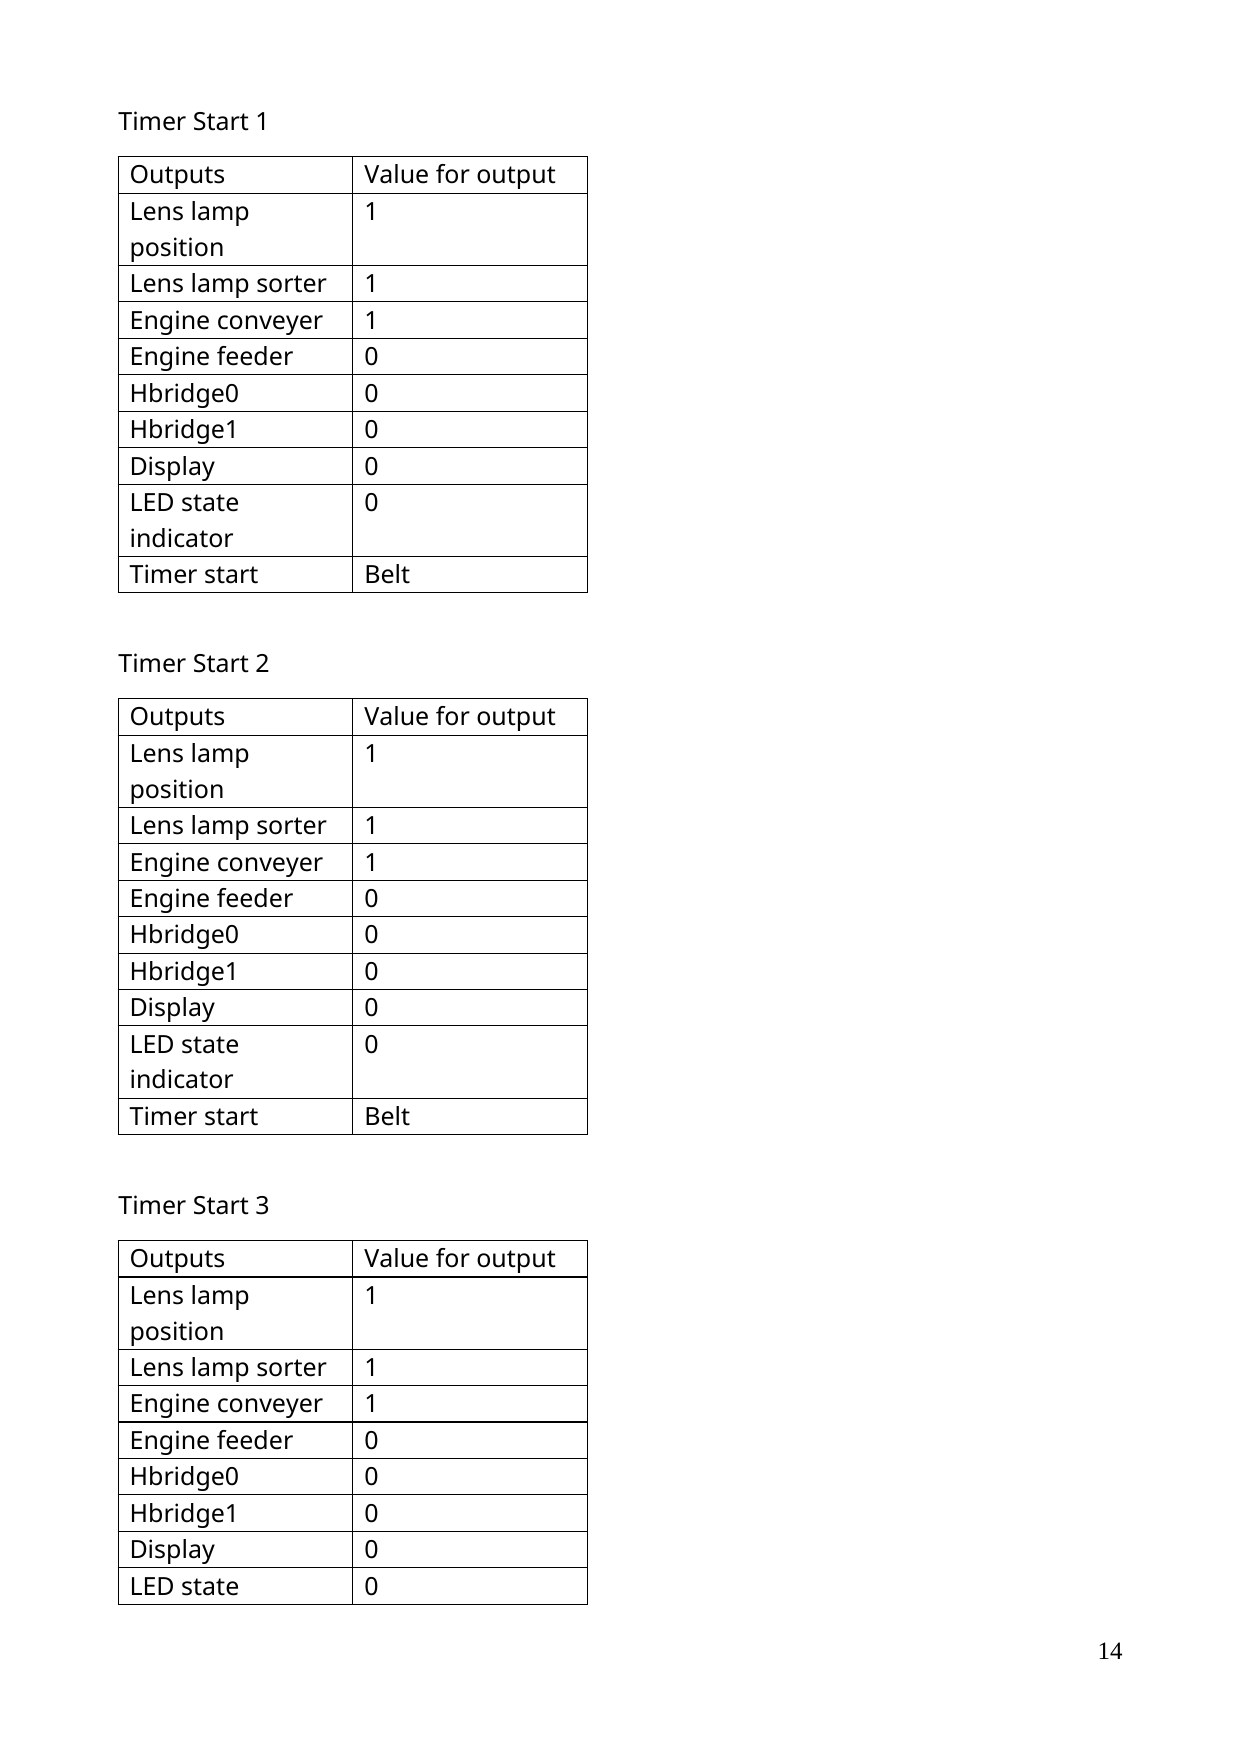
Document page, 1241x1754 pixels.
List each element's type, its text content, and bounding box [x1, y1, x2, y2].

table_cell Engine conveyer [119, 1386, 352, 1421]
table_cell Belt [353, 1099, 587, 1134]
table_cell Lens lamp sorter [119, 266, 352, 301]
table_cell Timer start [119, 1099, 352, 1134]
table_cell 0 [353, 917, 587, 952]
table_cell 1 [353, 194, 587, 265]
table_cell 1 [353, 736, 587, 807]
table_cell Engine feeder [119, 339, 352, 374]
table_cell Engine conveyer [119, 302, 352, 338]
table_cell Hbridge1 [119, 412, 352, 447]
text Timer Start 1 [118, 104, 1122, 138]
table_cell 0 [353, 1568, 587, 1604]
table_cell 0 [353, 1495, 587, 1531]
table_cell LED state [119, 1568, 352, 1604]
table_cell LED state indicator [119, 1026, 352, 1098]
table_cell 1 [353, 1350, 587, 1385]
table_cell Engine feeder [119, 1423, 352, 1458]
table_cell Hbridge1 [119, 1495, 352, 1531]
table_cell Lens lamp position [119, 1278, 352, 1348]
table_cell 0 [353, 339, 587, 374]
table_cell 1 [353, 1278, 587, 1348]
table_cell Hbridge0 [119, 917, 352, 952]
table_header Outputs [119, 699, 352, 734]
table_cell Hbridge1 [119, 954, 352, 989]
table_cell Engine feeder [119, 881, 352, 916]
table_cell 0 [353, 1459, 587, 1494]
table_cell Lens lamp position [119, 194, 352, 265]
table_cell 0 [353, 412, 587, 447]
table_cell Timer start [119, 557, 352, 592]
table_cell 1 [353, 266, 587, 301]
table_cell 1 [353, 302, 587, 338]
table_cell 1 [353, 808, 587, 843]
table_cell 0 [353, 375, 587, 411]
text Timer Start 3 [118, 1187, 1122, 1222]
table_cell Engine conveyer [119, 844, 352, 879]
table_cell 0 [353, 1532, 587, 1567]
table_cell 1 [353, 1386, 587, 1421]
table_cell LED state indicator [119, 485, 352, 556]
table_cell 0 [353, 1026, 587, 1098]
table_cell 0 [353, 1423, 587, 1458]
table_header Value for output [353, 699, 587, 734]
table_cell 0 [353, 954, 587, 989]
table_cell Belt [353, 557, 587, 592]
table_cell Display [119, 990, 352, 1025]
text Timer Start 2 [118, 646, 1122, 680]
table_header Outputs [119, 157, 352, 193]
table_header Outputs [119, 1241, 352, 1276]
table_cell 1 [353, 844, 587, 879]
table_cell Display [119, 448, 352, 483]
table_cell 0 [353, 448, 587, 483]
table_cell 0 [353, 990, 587, 1025]
table_cell Lens lamp sorter [119, 1350, 352, 1385]
table_cell Display [119, 1532, 352, 1567]
table_cell Hbridge0 [119, 375, 352, 411]
table_header Value for output [353, 1241, 587, 1276]
table_cell 0 [353, 881, 587, 916]
table_header Value for output [353, 157, 587, 193]
table_cell Lens lamp position [119, 736, 352, 807]
table_cell Hbridge0 [119, 1459, 352, 1494]
table_cell 0 [353, 485, 587, 556]
table_cell Lens lamp sorter [119, 808, 352, 843]
